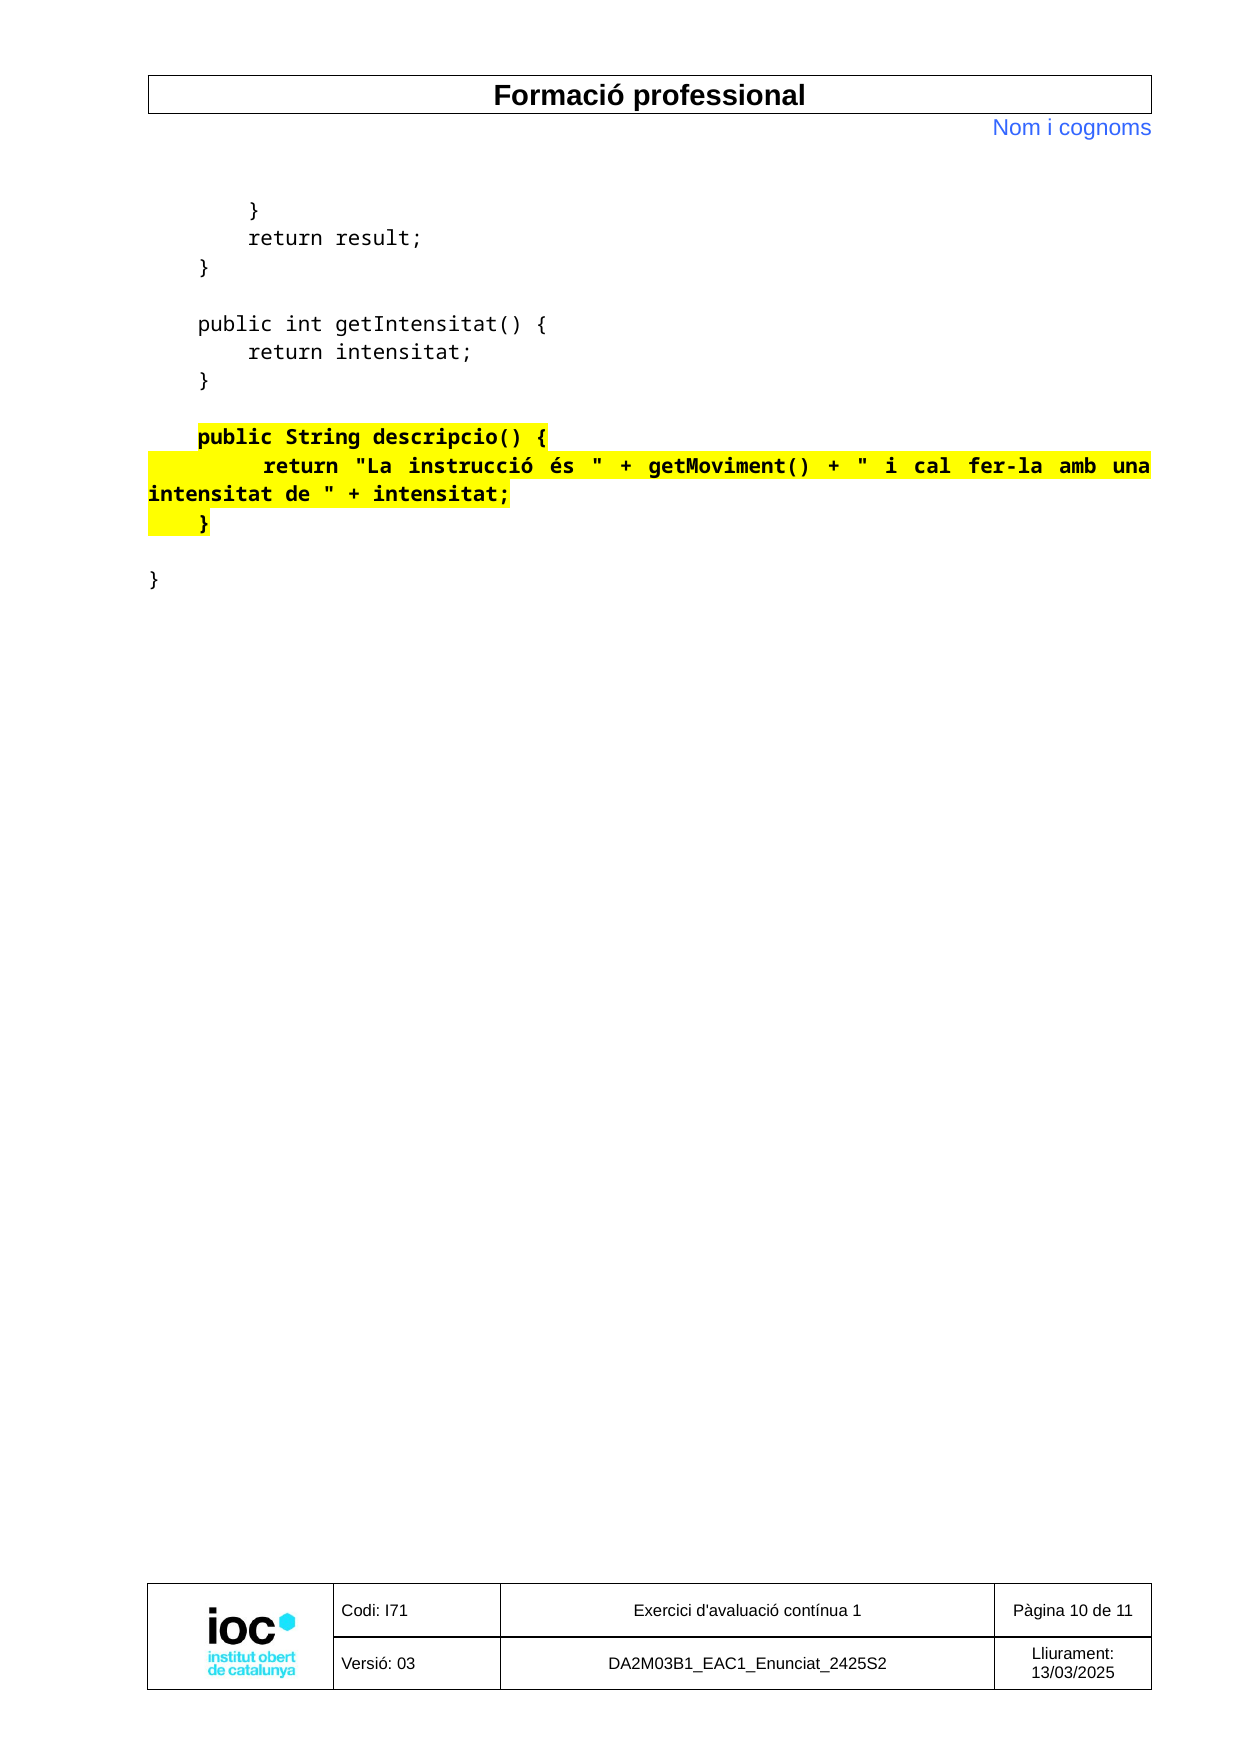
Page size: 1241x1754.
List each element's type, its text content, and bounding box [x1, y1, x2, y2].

text } [148, 508, 1151, 536]
text } [148, 366, 1151, 394]
text return intensitat; [148, 337, 1151, 366]
text return "La instrucció és " + getMoviment() + " i cal fer-la amb una intensitat de " + intensitat; [148, 451, 1151, 508]
text public String descripcio() { [148, 422, 1151, 451]
text } [148, 195, 1151, 223]
text return result; [148, 223, 1151, 252]
text } [148, 252, 1151, 280]
text } [148, 564, 1151, 593]
text public int getIntensitat() { [148, 309, 1151, 337]
